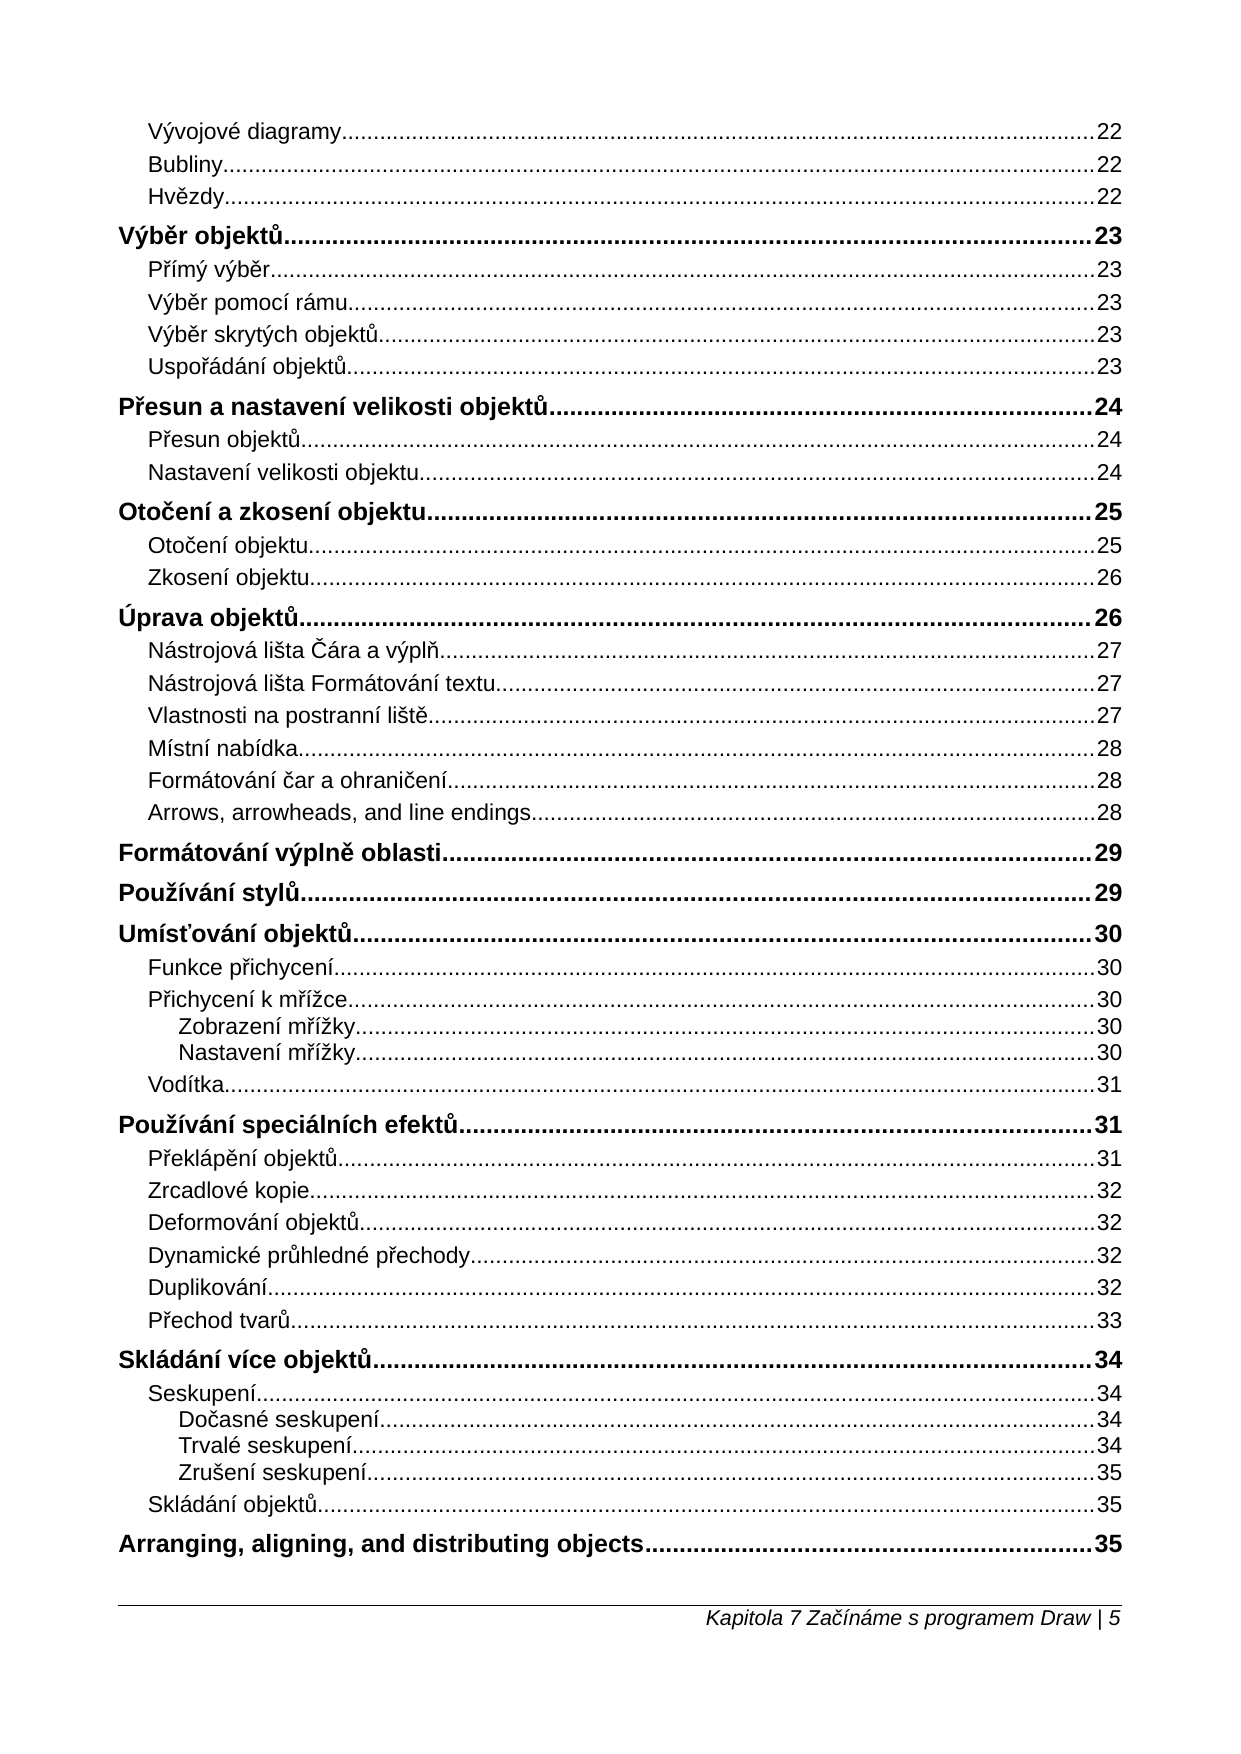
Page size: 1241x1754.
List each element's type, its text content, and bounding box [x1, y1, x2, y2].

text Přesun a nastavení velikosti objektů 24 [118, 392, 1122, 420]
text Hvězdy 22 [148, 183, 1122, 209]
text Nástrojová lišta Formátování textu 27 [148, 670, 1122, 696]
text Vývojové diagramy 22 [148, 118, 1122, 144]
text Používání stylů 29 [118, 878, 1122, 907]
text Místní nabídka 28 [148, 734, 1122, 761]
text Nastavení mřížky 30 [178, 1039, 1122, 1065]
text Dočasné seskupení 34 [178, 1406, 1122, 1432]
text Seskupení 34 [148, 1380, 1122, 1406]
text Funkce přichycení 30 [148, 954, 1122, 980]
text Úprava objektů 26 [118, 603, 1122, 631]
text Vlastnosti na postranní liště 27 [148, 702, 1122, 728]
text Bubliny 22 [148, 151, 1122, 177]
text Přímý výběr 23 [148, 256, 1122, 282]
text Arranging, aligning, and distributing objects 35 [118, 1529, 1122, 1558]
text Skládání více objektů 34 [118, 1345, 1122, 1374]
text Dynamické průhledné přechody 32 [148, 1242, 1122, 1268]
text Přesun objektů 24 [148, 426, 1122, 453]
text Zobrazení mřížky 30 [178, 1013, 1122, 1039]
text Deformování objektů 32 [148, 1209, 1122, 1236]
text Nástrojová lišta Čára a výplň 27 [148, 637, 1122, 664]
text Nastavení velikosti objektu 24 [148, 459, 1122, 485]
text Používání speciálních efektů 31 [118, 1110, 1122, 1138]
text Trvalé seskupení 34 [178, 1432, 1122, 1459]
text Zrušení seskupení 35 [178, 1459, 1122, 1485]
text Překlápění objektů 31 [148, 1144, 1122, 1171]
text Výběr skrytých objektů 23 [148, 321, 1122, 347]
text Skládání objektů 35 [148, 1491, 1122, 1517]
text Otočení a zkosení objektu 25 [118, 497, 1122, 526]
text Uspořádání objektů 23 [148, 353, 1122, 379]
text Vodítka 31 [148, 1071, 1122, 1098]
text Přichycení k mřížce 30 [148, 986, 1122, 1013]
text Otočení objektu 25 [148, 532, 1122, 558]
text Přechod tvarů 33 [148, 1307, 1122, 1333]
text Zkosení objektu 26 [148, 564, 1122, 591]
text Umísťování objektů 30 [118, 919, 1122, 948]
text Zrcadlové kopie 32 [148, 1177, 1122, 1203]
text Výběr pomocí rámu 23 [148, 288, 1122, 315]
text Výběr objektů 23 [118, 221, 1122, 250]
text Formátování výplně oblasti 29 [118, 838, 1122, 866]
text Arrows, arrowheads, and line endings 28 [148, 799, 1122, 826]
text Duplikování 32 [148, 1274, 1122, 1301]
text Formátování čar a ohraničení 28 [148, 767, 1122, 793]
